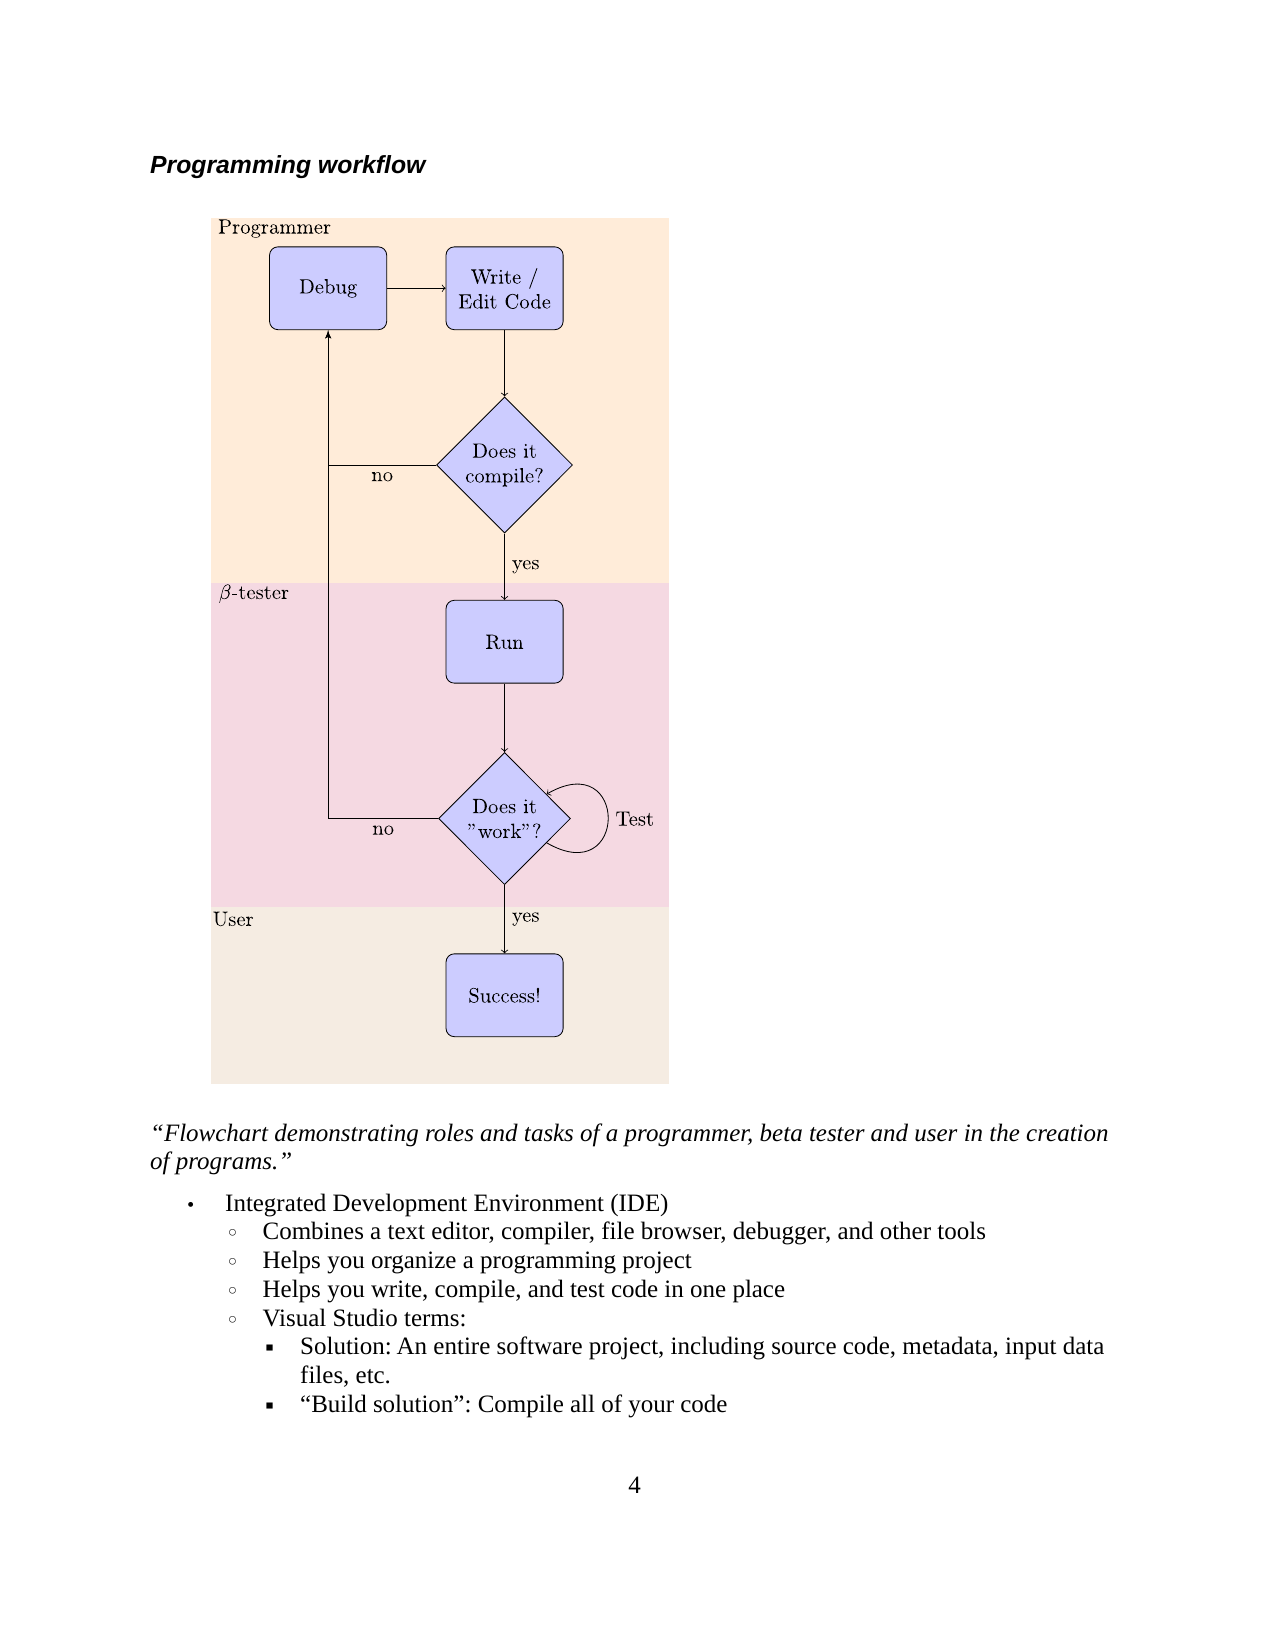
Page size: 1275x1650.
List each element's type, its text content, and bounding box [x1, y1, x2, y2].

list Solution: An entire software project, including source code, metadata, input data files, etc. [262, 1331, 1125, 1389]
subtitle Programming workflow [150, 150, 1125, 178]
list Helps you organize a programming project [225, 1245, 1125, 1274]
list Helps you write, compile, and test code in one place [225, 1274, 1125, 1303]
list Visual Studio terms: [225, 1303, 1125, 1331]
text “Flowchart demonstrating roles and tasks of a programmer, beta tester and user in the creation of programs.” [150, 1118, 1125, 1175]
list “Build solution”: Compile all of your code [262, 1389, 1125, 1418]
list Integrated Development Environment (IDE) [187, 1188, 1125, 1216]
list Combines a text editor, compiler, file browser, debugger, and other tools [225, 1216, 1125, 1245]
